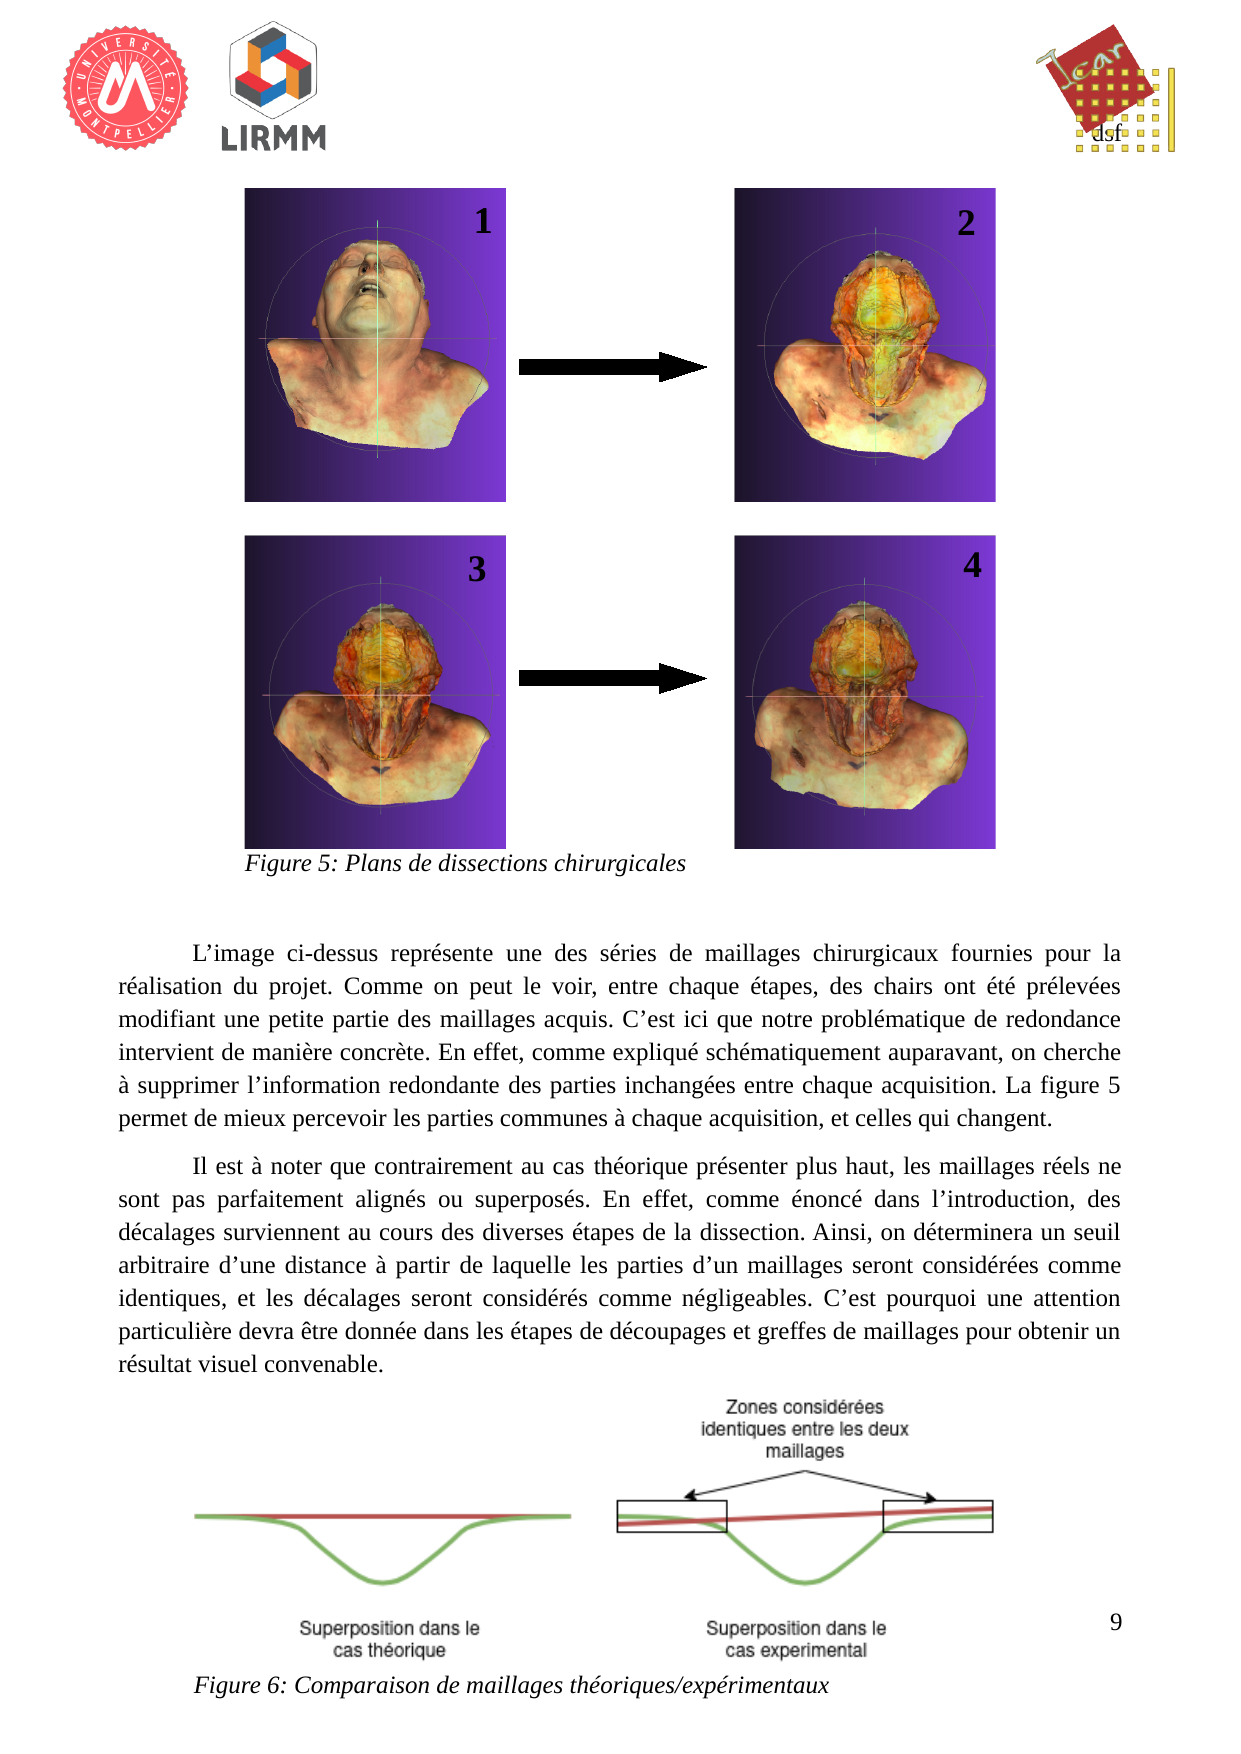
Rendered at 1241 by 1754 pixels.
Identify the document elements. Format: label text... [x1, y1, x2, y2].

text L’image ci-dessus représente une des séries de maillages chirurgicaux fournies pour la réalisation du projet. Comme on peut le voir, entre chaque étapes, des chairs ont été prélevées modifiant une petite partie des maillages acquis. C’est ici que notre problématique de redondance intervient de manière concrète. En effet, comme expliqué schématiquement auparavant, on cherche à supprimer l’information redondante des parties inchangées entre chaque acquisition. La figure 5 permet de mieux percevoir les parties communes à chaque acquisition, et celles qui changent. [118, 938, 1122, 1132]
picture [57, 13, 201, 156]
picture [193, 1392, 997, 1665]
text Figure 6: Comparaison de maillages théoriques/expérimentaux [193, 1665, 997, 1699]
picture [203, 16, 343, 155]
picture [244, 188, 996, 849]
text Il est à noter que contrairement au cas théorique présenter plus haut, les maillages réels ne sont pas parfaitement alignés ou superposés. En effet, comme énoncé dans l’introduction, des décalages surviennent au cours des diverses étapes de la dissection. Ainsi, on déterminera un seuil arbitraire d’une distance à partir de laquelle les parties d’un maillages seront considérées comme identiques, et les décalages seront considérés comme négligeables. C’est pourquoi une attention particulière devra être donnée dans les étapes de découpages et greffes de maillages pour obtenir un résultat visuel convenable. [118, 1151, 1122, 1378]
picture [1025, 6, 1177, 154]
text Figure 5: Plans de dissections chirurgicales [244, 849, 996, 877]
